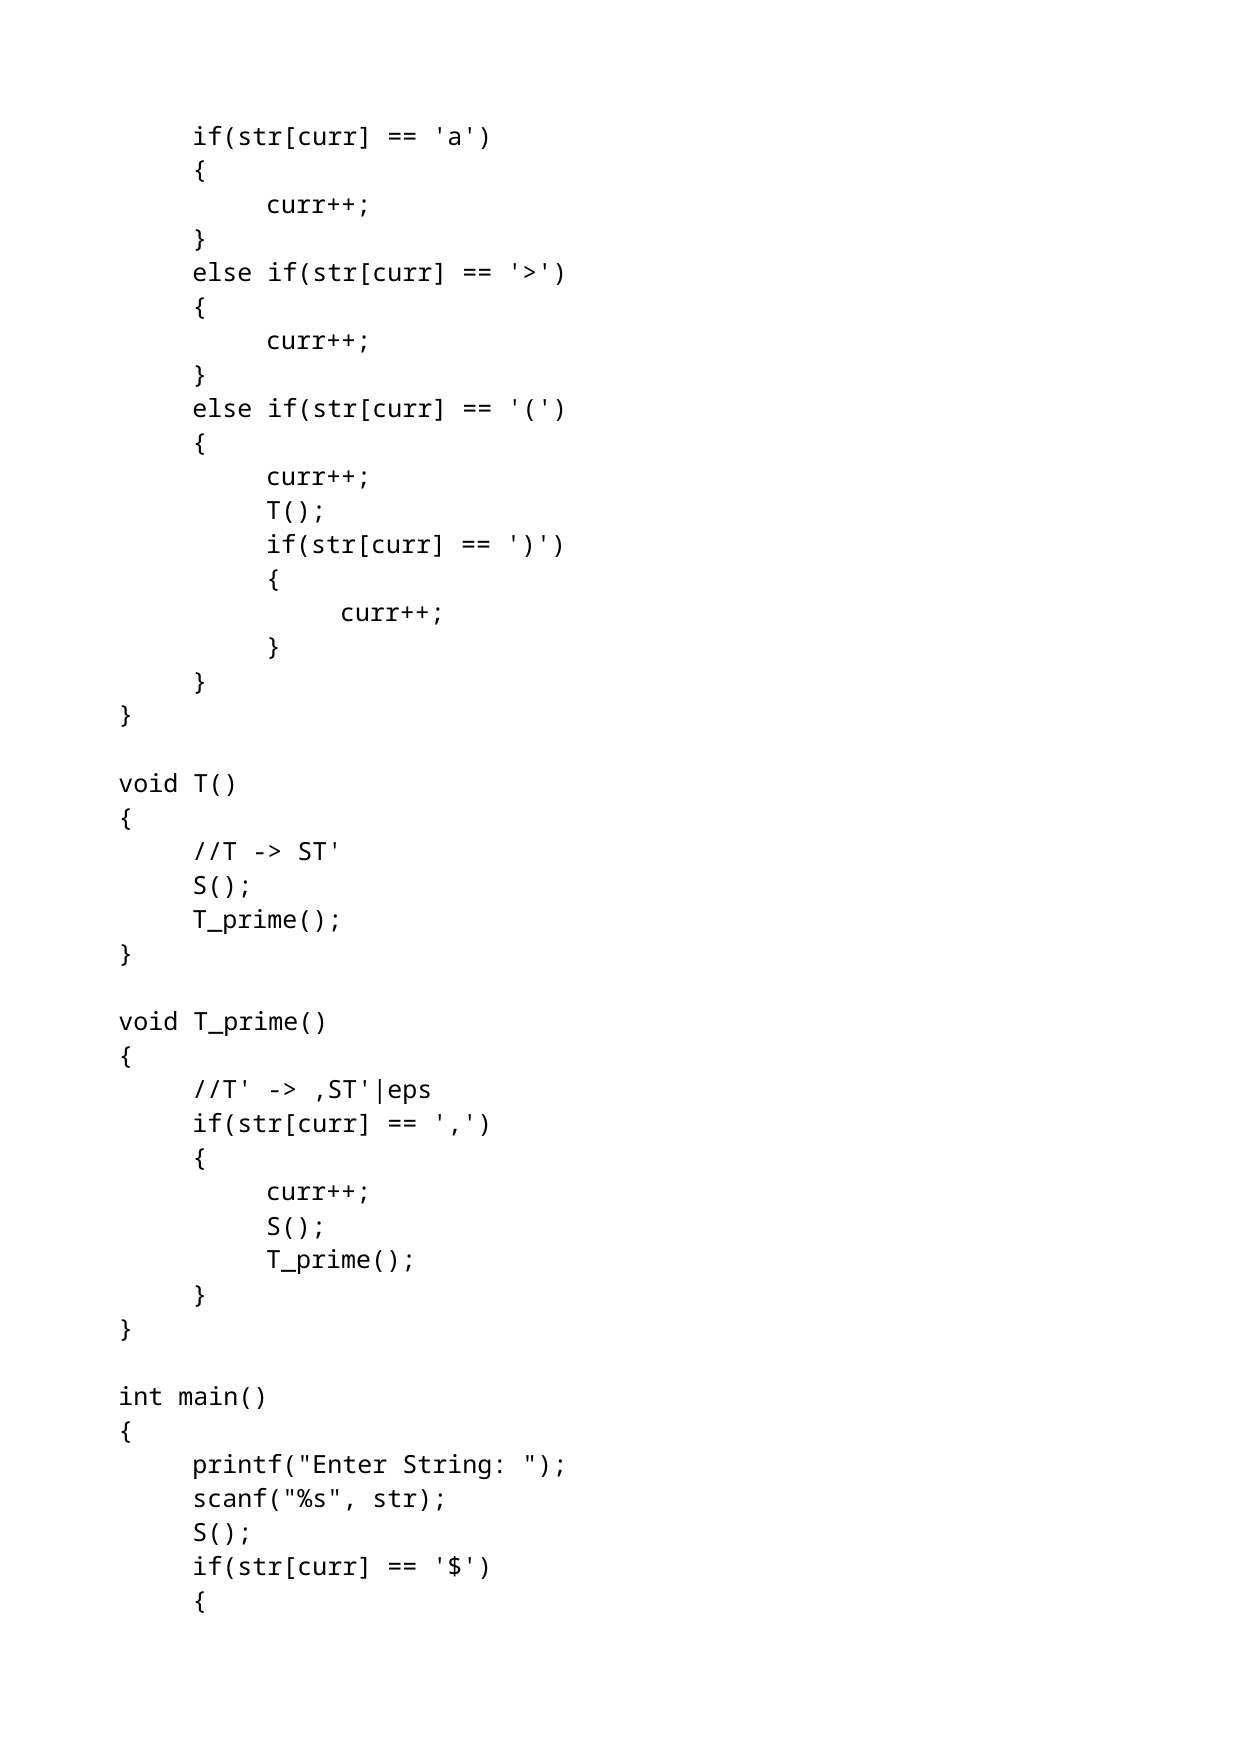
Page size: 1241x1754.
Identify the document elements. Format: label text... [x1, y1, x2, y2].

text } [118, 1276, 1122, 1310]
text { [118, 561, 1122, 595]
text else if(str[curr] == '>') [118, 254, 1122, 288]
text T_prime(); [118, 1242, 1122, 1276]
text { [118, 288, 1122, 322]
text } [118, 357, 1122, 391]
text } [118, 663, 1122, 697]
text int main() [118, 1378, 1122, 1412]
text curr++; [118, 322, 1122, 357]
text } [118, 220, 1122, 254]
text } [118, 936, 1122, 970]
text } [118, 1310, 1122, 1344]
text { [118, 799, 1122, 833]
text else if(str[curr] == '(') [118, 391, 1122, 425]
text { [118, 1583, 1122, 1617]
text void T() [118, 765, 1122, 799]
text S(); [118, 1515, 1122, 1549]
text curr++; [118, 186, 1122, 220]
text curr++; [118, 1174, 1122, 1208]
text } [118, 697, 1122, 731]
text S(); [118, 1208, 1122, 1242]
text if(str[curr] == ')') [118, 527, 1122, 561]
text if(str[curr] == '$') [118, 1549, 1122, 1583]
text { [118, 152, 1122, 186]
text { [118, 1038, 1122, 1072]
text if(str[curr] == 'a') [118, 118, 1122, 152]
text void T_prime() [118, 1004, 1122, 1038]
text { [118, 1412, 1122, 1447]
text S(); [118, 867, 1122, 902]
text { [118, 425, 1122, 459]
text if(str[curr] == ',') [118, 1106, 1122, 1140]
text printf("Enter String: "); [118, 1447, 1122, 1481]
text { [118, 1140, 1122, 1174]
text curr++; [118, 595, 1122, 629]
text scanf("%s", str); [118, 1481, 1122, 1515]
text T_prime(); [118, 902, 1122, 936]
text T(); [118, 493, 1122, 527]
text //T' -> ,ST'|eps [118, 1072, 1122, 1106]
text //T -> ST' [118, 833, 1122, 867]
text } [118, 629, 1122, 663]
text curr++; [118, 459, 1122, 493]
